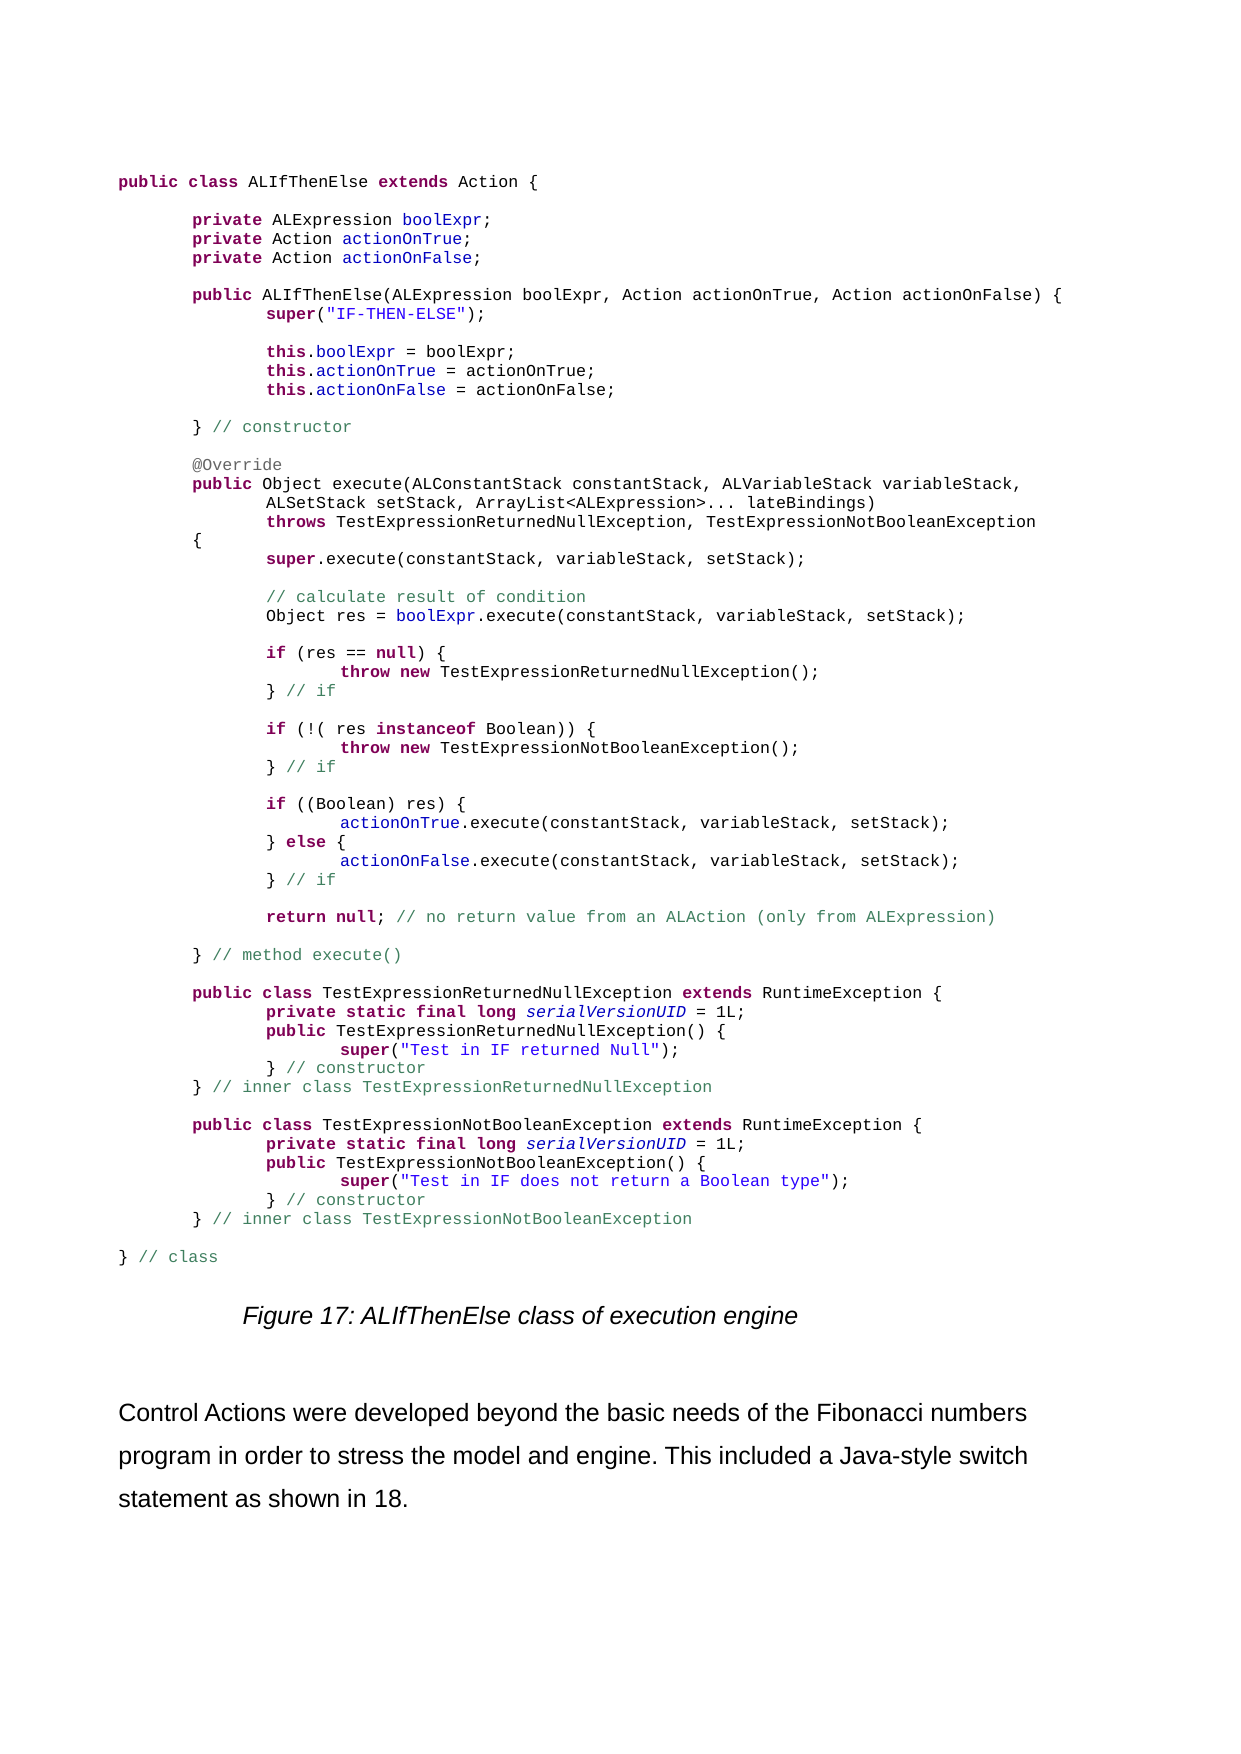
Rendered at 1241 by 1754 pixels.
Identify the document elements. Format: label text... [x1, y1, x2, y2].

text } // constructor [118, 1192, 1122, 1211]
text throw new TestExpressionReturnedNullException(); [118, 664, 1122, 683]
text throws TestExpressionReturnedNullException, TestExpressionNotBooleanException [118, 513, 1122, 532]
text super("IF-THEN-ELSE"); [118, 306, 1122, 324]
text return null; // no return value from an ALAction (only from ALExpression) [118, 909, 1122, 928]
text if ((Boolean) res) { [118, 796, 1122, 815]
text // calculate result of condition [118, 588, 1122, 607]
text public Object execute(ALConstantStack constantStack, ALVariableStack variableStack, [118, 475, 1122, 494]
text Object res = boolExpr.execute(constantStack, variableStack, setStack); [118, 607, 1122, 626]
text if (res == null) { [118, 645, 1122, 664]
text this.boolExpr = boolExpr; [118, 343, 1122, 362]
text public class ALIfThenElse extends Action { [118, 174, 1122, 193]
text actionOnTrue.execute(constantStack, variableStack, setStack); [118, 815, 1122, 834]
text super("Test in IF returned Null"); [118, 1041, 1122, 1060]
text public class TestExpressionNotBooleanException extends RuntimeException { [118, 1116, 1122, 1135]
text } // if [118, 871, 1122, 890]
text throw new TestExpressionNotBooleanException(); [118, 739, 1122, 758]
text public TestExpressionReturnedNullException() { [118, 1022, 1122, 1041]
text } // inner class TestExpressionNotBooleanException [118, 1211, 1122, 1229]
text private Action actionOnTrue; [118, 230, 1122, 249]
text @Override [118, 457, 1122, 475]
text } // if [118, 758, 1122, 777]
text public class TestExpressionReturnedNullException extends RuntimeException { [118, 984, 1122, 1003]
text private static final long serialVersionUID = 1L; [118, 1003, 1122, 1022]
text public ALIfThenElse(ALExpression boolExpr, Action actionOnTrue, Action actionOnFalse) { [118, 287, 1122, 306]
text } // if [118, 683, 1122, 702]
text } // class [118, 1248, 1122, 1267]
text Control Actions were developed beyond the basic needs of the Fibonacci numbers program in order to stress the model and engine. This included a Java-style switch statement as shown in Figure 18. [118, 1398, 1122, 1513]
text if (!( res instanceof Boolean)) { [118, 721, 1122, 739]
text } // constructor [118, 419, 1122, 438]
text } // method execute() [118, 947, 1122, 966]
text } // constructor [118, 1060, 1122, 1079]
text super("Test in IF does not return a Boolean type"); [118, 1173, 1122, 1192]
text ALSetStack setStack, ArrayList<ALExpression>... lateBindings) [118, 494, 1122, 513]
text Figure 17: ALIfThenElse class of execution engine [242, 1280, 998, 1330]
text } // inner class TestExpressionReturnedNullException [118, 1079, 1122, 1098]
text public TestExpressionNotBooleanException() { [118, 1154, 1122, 1173]
text private ALExpression boolExpr; [118, 211, 1122, 230]
text this.actionOnFalse = actionOnFalse; [118, 381, 1122, 400]
text } else { [118, 834, 1122, 852]
text private Action actionOnFalse; [118, 249, 1122, 268]
text private static final long serialVersionUID = 1L; [118, 1135, 1122, 1154]
text super.execute(constantStack, variableStack, setStack); [118, 551, 1122, 570]
text actionOnFalse.execute(constantStack, variableStack, setStack); [118, 852, 1122, 871]
text this.actionOnTrue = actionOnTrue; [118, 362, 1122, 381]
text { [118, 532, 1122, 551]
